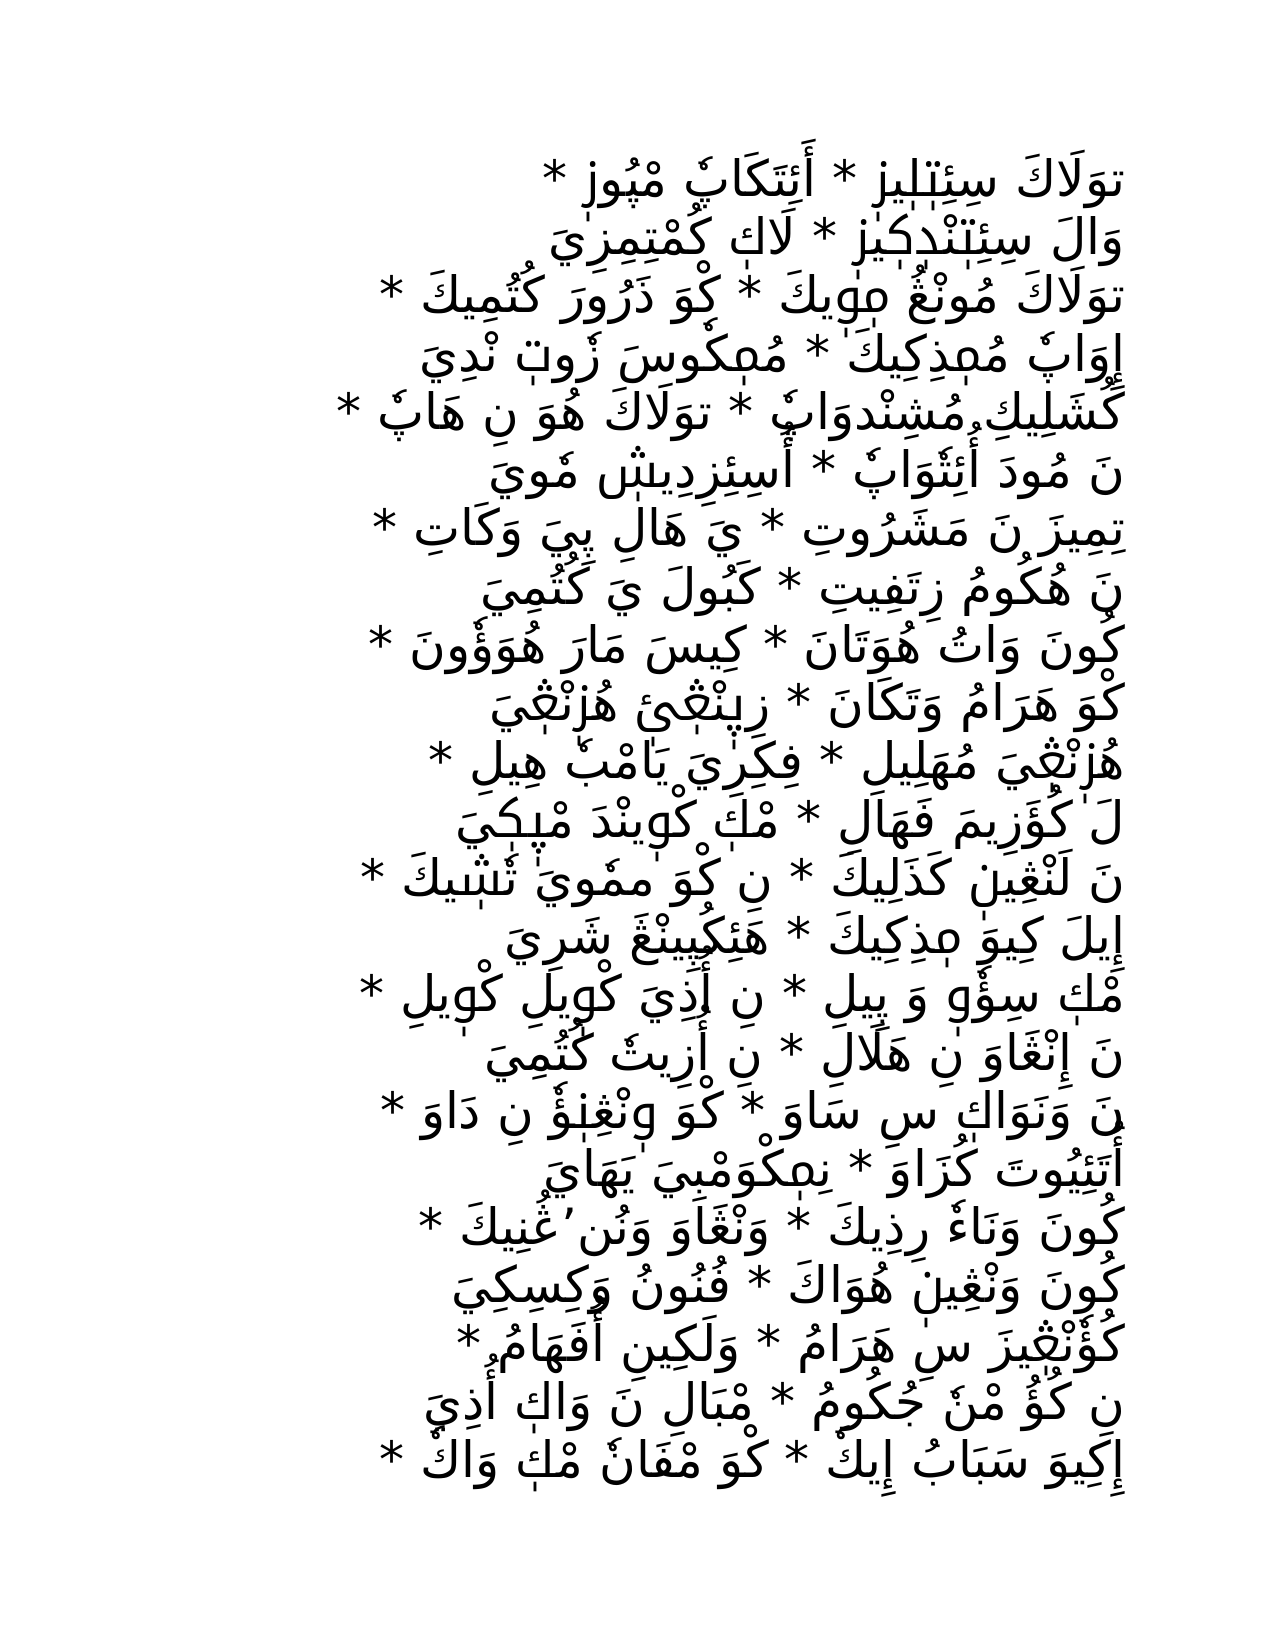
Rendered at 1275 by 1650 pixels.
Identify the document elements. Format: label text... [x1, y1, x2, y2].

text كُونَ وَنَاءٗ رِذِيكَ * وَنْڠَاوَ وَنُن’ڠُنِيكَ * كُونَ وَنْڠِينٖ هُوَاكَ * فُنُونُ وَكِسِكِيَ [150, 1198, 1125, 1314]
text إِكِيوَ سَبَابُ إِيكٗ * كْوَ مْفَانٗ مْكٖ وَاكٗ * [150, 1431, 1125, 1489]
text توَلَاكَ سِئِتٖلٖيزٖ * أَئِتَكَاپٗ مْپُوزٖ * وَالَ سِئِتٖنْدٖكٖيزٖ * لَاكٖ كُمْتِمِزِيَ [150, 150, 1125, 266]
text تِمِيزَ نَ مَشَرُوتِ * يَ هَالِ پِيَ وَكَاتِ * نَ هُكُومُ زِتَفِيتِ * كَبُولَ يَ كُتُمِيَ [150, 499, 1125, 616]
text كُؤٗنْڠٖيزَ سِ هَرَامُ * وَلَكِينِ أُفَهَامُ * نِ كُؤُ مْنٗ جُكُومُ * مْبَالِ نَ وَاكٖ أُذِيَ [150, 1314, 1125, 1431]
text نَ وَنَوَاكٖ سِ سَاوَ * كْوَ وٖنْڠِنٖؤٗ نِ دَاوَ * أُتَئِيُوتَ كُزَاوَ * نِمٖكْوَمْبِيَ يَهَايَ [150, 1082, 1125, 1198]
text توَلَاكَ مُونْڠُ مٖوٖيكَ * كْوَ ذَرُورَ كُتُمِيكَ * إِوَاپٗ مُمٖذِكِيكَ * مُمٖكٗوسَ زٗوتٖ نْدِيَ [150, 266, 1125, 383]
text كُشَلِيكِ مُشِنْدوَاپٗ * توَلَاكَ هُوَ نِ هَاپٗ * نَ مُودَ أُئِتٗوَاپٗ * أُسِئِزِدِيشٖ مٗويَ [150, 383, 1125, 499]
text هُزٖنْڠٖيَ مُهَلِيلِ * فِكِرِيَ يَامْبٗ هِيلِ * لَ كُؤَزِيمَ فَهَالِ * مْكٖ كْوٖينْدَ مْپٖكٖيَ [150, 732, 1125, 849]
text مْكٖ سِؤٗوٖ وَ پِيلِ * نِ أُذِيَ كْوٖيلِ كْوٖيلِ * نَ إِنْڠَاوَ نِ هَلَالِ * نِ أُزِيتٗ كُتُمِيَ [150, 965, 1125, 1082]
text كُونَ وَاتُ هُوَتَانَ * كِيسَ مَارَ هُوَؤٗونَ * كْوَ هَرَامُ وَتَكَانَ * زِپٖنْڠٖئٖ هُزٖنْڠٖيَ [150, 616, 1125, 732]
text نَ لَنْڠِينٖ كَذَلِيكَ * نِ كْوَ ممٗويَ تٗشٖيكَ * إِيلَ كِيوَ مٖذِكِيكَ * هَئِكُپِينْڠَ شَرِيَ [150, 849, 1125, 965]
